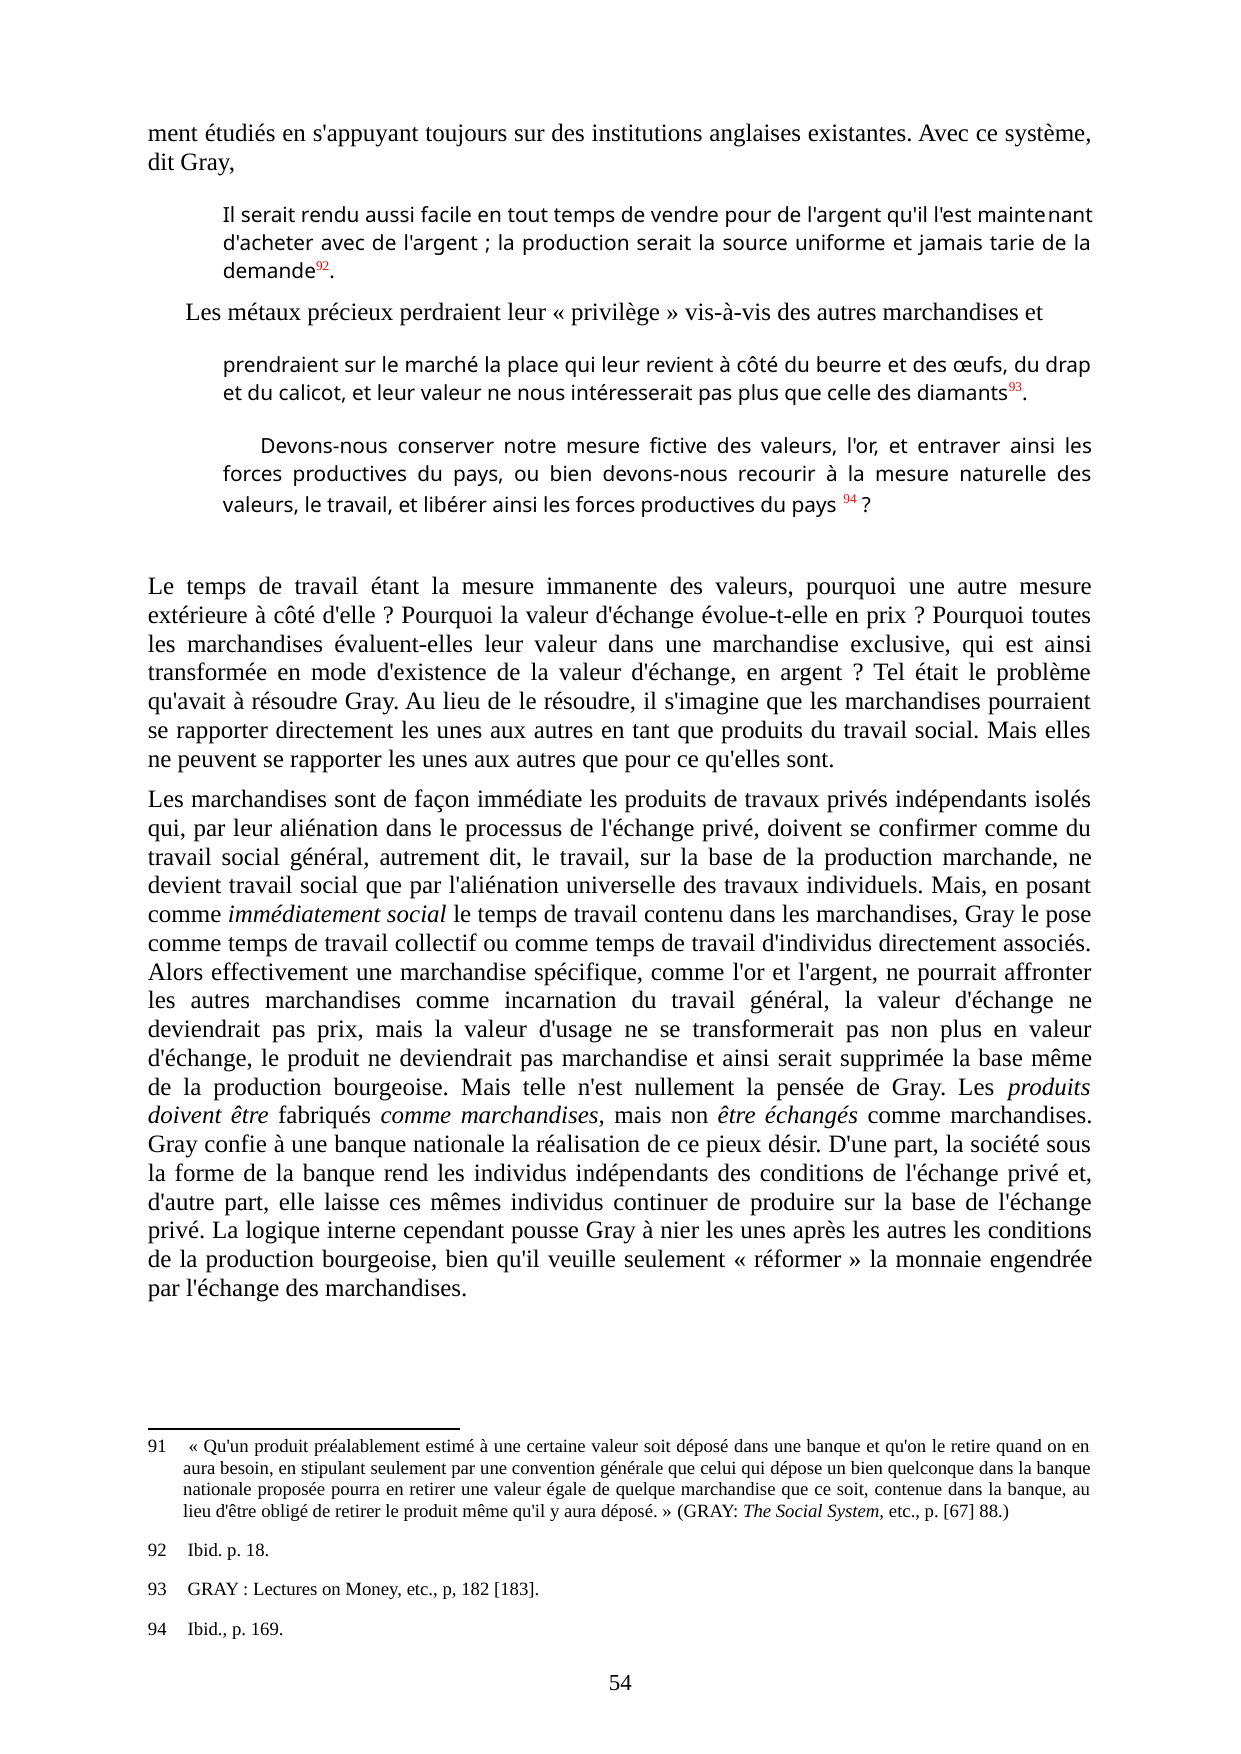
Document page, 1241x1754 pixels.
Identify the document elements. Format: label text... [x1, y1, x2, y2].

text GRAY : Lectures on Money, etc., p, 182 [183]. [148, 1578, 1093, 1600]
text Les métaux précieux perdraient leur « privilège » vis-à-vis des autres marchandises et [148, 297, 1093, 326]
text Le temps de travail étant la mesure immanente des valeurs, pourquoi une autre mesure extérieure à côté d'elle ? Pourquoi la valeur d'échange évolue-t-elle en prix ? Pourquoi toutes les marchandises évaluent-elles leur valeur dans une marchandise exclusive, qui est ainsi transformée en mode d'existence de la valeur d'échange, en argent ? Tel était le problème qu'avait à résoudre Gray. Au lieu de le résoudre, il s'imagine que les marchandises pourraient se rapporter directement les unes aux autres en tant que produits du travail social. Mais elles ne peuvent se rapporter les unes aux autres que pour ce qu'elles sont. [148, 571, 1093, 772]
text prendraient sur le marché la place qui leur revient à côté du beurre et des œufs, du drap et du calicot, et leur valeur ne nous intéresserait pas plus que celle des diamants. [223, 350, 1093, 407]
text « Qu'un produit préalablement estimé à une certaine valeur soit déposé dans une banque et qu'on le retire quand on en aura besoin, en stipulant seulement par une convention générale que celui qui dépose un bien quelconque dans la banque nationale proposée pourra en retirer une valeur égale de quelque marchandise que ce soit, contenue dans la banque, au lieu d'être obligé de retirer le produit même qu'il y aura déposé. » (GRAY: The Social System, etc., p. [67] 88.) [148, 1435, 1093, 1521]
text Ibid. p. 18. [148, 1539, 1093, 1561]
text Devons-nous conserver notre mesure fictive des valeurs, l'or, et entraver ainsi les forces productives du pays, ou bien devons-nous recourir à la mesure naturelle des valeurs, le travail, et libérer ainsi les forces productives du pays ? [223, 431, 1093, 519]
text Ibid., p. 169. [148, 1617, 1093, 1639]
text Il serait rendu aussi facile en tout temps de vendre pour de l'argent qu'il l'est mainte­nant d'acheter avec de l'argent ; la production serait la source uniforme et jamais tarie de la demande. [223, 200, 1093, 285]
text Les marchandises sont de façon immédiate les produits de travaux privés indépendants isolés qui, par leur aliénation dans le processus de l'échange privé, doivent se confirmer comme du travail social général, autrement dit, le travail, sur la base de la production marchande, ne devient travail social que par l'aliénation universelle des travaux individuels. Mais, en posant comme immédiatement social le temps de travail contenu dans les marchandises, Gray le pose comme temps de travail collectif ou comme temps de travail d'individus directement associés. Alors effective­ment une marchandise spécifique, comme l'or et l'argent, ne pourrait affronter les autres marchandises comme incarnation du travail général, la valeur d'échange ne deviendrait pas prix, mais la valeur d'usage ne se transformerait pas non plus en valeur d'échange, le produit ne deviendrait pas marchandise et ainsi serait supprimée la base même de la production bourgeoise. Mais telle n'est nullement la pensée de Gray. Les produits doivent être fabriqués comme marchandises, mais non être échangés comme marchandises. Gray confie à une banque nationale la réalisation de ce pieux désir. D'une part, la société sous la forme de la banque rend les individus indépen­dants des conditions de l'échange privé et, d'autre part, elle laisse ces mêmes individus continuer de produire sur la base de l'échange privé. La logique interne cependant pousse Gray à nier les unes après les autres les conditions de la production bourgeoise, bien qu'il veuille seulement « réformer » la monnaie engendrée par l'échange des marchandises. [148, 784, 1093, 1302]
text ment étudiés en s'appuyant toujours sur des institutions anglaises existantes. Avec ce système, dit Gray, [148, 118, 1093, 176]
